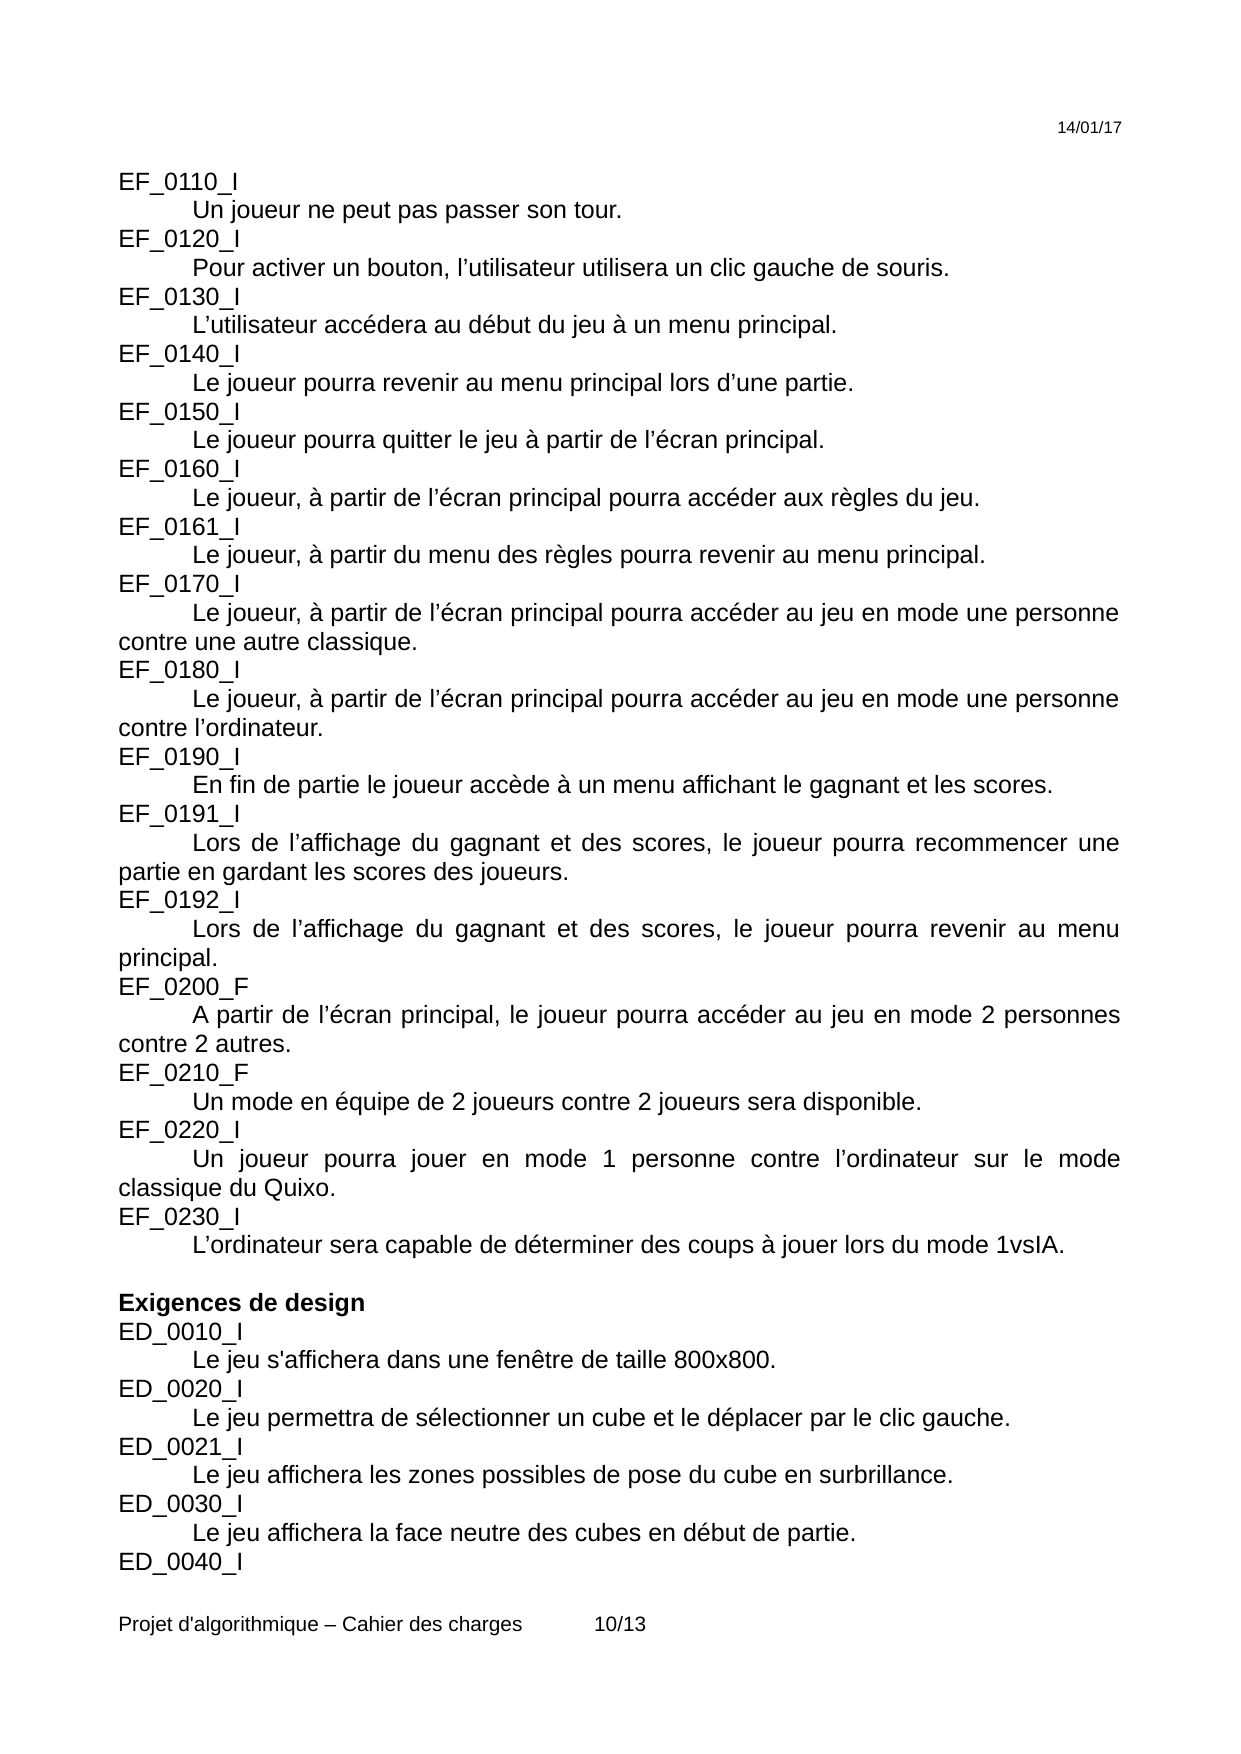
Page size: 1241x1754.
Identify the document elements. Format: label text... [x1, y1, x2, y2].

text ED_0010_I [118, 1317, 1122, 1346]
text Le jeu affichera les zones possibles de pose du cube en surbrillance. [118, 1461, 1122, 1489]
text Pour activer un bouton, l’utilisateur utilisera un clic gauche de souris. [118, 253, 1122, 282]
text EF_0180_I [118, 656, 1122, 684]
text Lors de l’affichage du gagnant et des scores, le joueur pourra revenir au menu principal. [118, 914, 1122, 972]
text A partir de l’écran principal, le joueur pourra accéder au jeu en mode 2 personnes contre 2 autres. [118, 1001, 1122, 1058]
text EF_0160_I [118, 454, 1122, 483]
text EF_0130_I [118, 282, 1122, 311]
text En fin de partie le joueur accède à un menu affichant le gagnant et les scores. [118, 771, 1122, 799]
text EF_0191_I [118, 799, 1122, 828]
text Lors de l’affichage du gagnant et des scores, le joueur pourra recommencer une partie en gardant les scores des joueurs. [118, 828, 1122, 886]
text EF_0190_I [118, 742, 1122, 771]
text Le joueur pourra revenir au menu principal lors d’une partie. [118, 368, 1122, 397]
text EF_0150_I [118, 397, 1122, 426]
text EF_0220_I [118, 1116, 1122, 1144]
text ED_0040_I [118, 1547, 1122, 1576]
text Le joueur, à partir de l’écran principal pourra accéder aux règles du jeu. [118, 483, 1122, 512]
text L’utilisateur accédera au début du jeu à un menu principal. [118, 311, 1122, 339]
text EF_0110_I [118, 167, 1122, 196]
text Le joueur, à partir de l’écran principal pourra accéder au jeu en mode une personne contre une autre classique. [118, 598, 1122, 656]
text Le jeu s'affichera dans une fenêtre de taille 800x800. [118, 1346, 1122, 1374]
text Un joueur ne peut pas passer son tour. [118, 196, 1122, 224]
text EF_0140_I [118, 339, 1122, 368]
text Exigences de design [118, 1288, 1122, 1317]
text EF_0192_I [118, 886, 1122, 914]
text Le joueur, à partir du menu des règles pourra revenir au menu principal. [118, 541, 1122, 569]
text EF_0161_I [118, 512, 1122, 541]
text L’ordinateur sera capable de déterminer des coups à jouer lors du mode 1vsIA. [118, 1231, 1122, 1259]
text EF_0210_F [118, 1058, 1122, 1087]
text EF_0230_I [118, 1202, 1122, 1231]
text Un mode en équipe de 2 joueurs contre 2 joueurs sera disponible. [118, 1087, 1122, 1116]
text ED_0021_I [118, 1432, 1122, 1461]
text Le jeu permettra de sélectionner un cube et le déplacer par le clic gauche. [118, 1403, 1122, 1432]
text EF_0170_I [118, 569, 1122, 598]
text EF_0120_I [118, 224, 1122, 253]
text Un joueur pourra jouer en mode 1 personne contre l’ordinateur sur le mode classique du Quixo. [118, 1144, 1122, 1202]
text ED_0020_I [118, 1374, 1122, 1403]
text ED_0030_I [118, 1489, 1122, 1518]
text Le joueur, à partir de l’écran principal pourra accéder au jeu en mode une personne contre l’ordinateur. [118, 684, 1122, 742]
text Le joueur pourra quitter le jeu à partir de l’écran principal. [118, 426, 1122, 454]
text EF_0200_F [118, 972, 1122, 1001]
text Le jeu affichera la face neutre des cubes en début de partie. [118, 1518, 1122, 1547]
